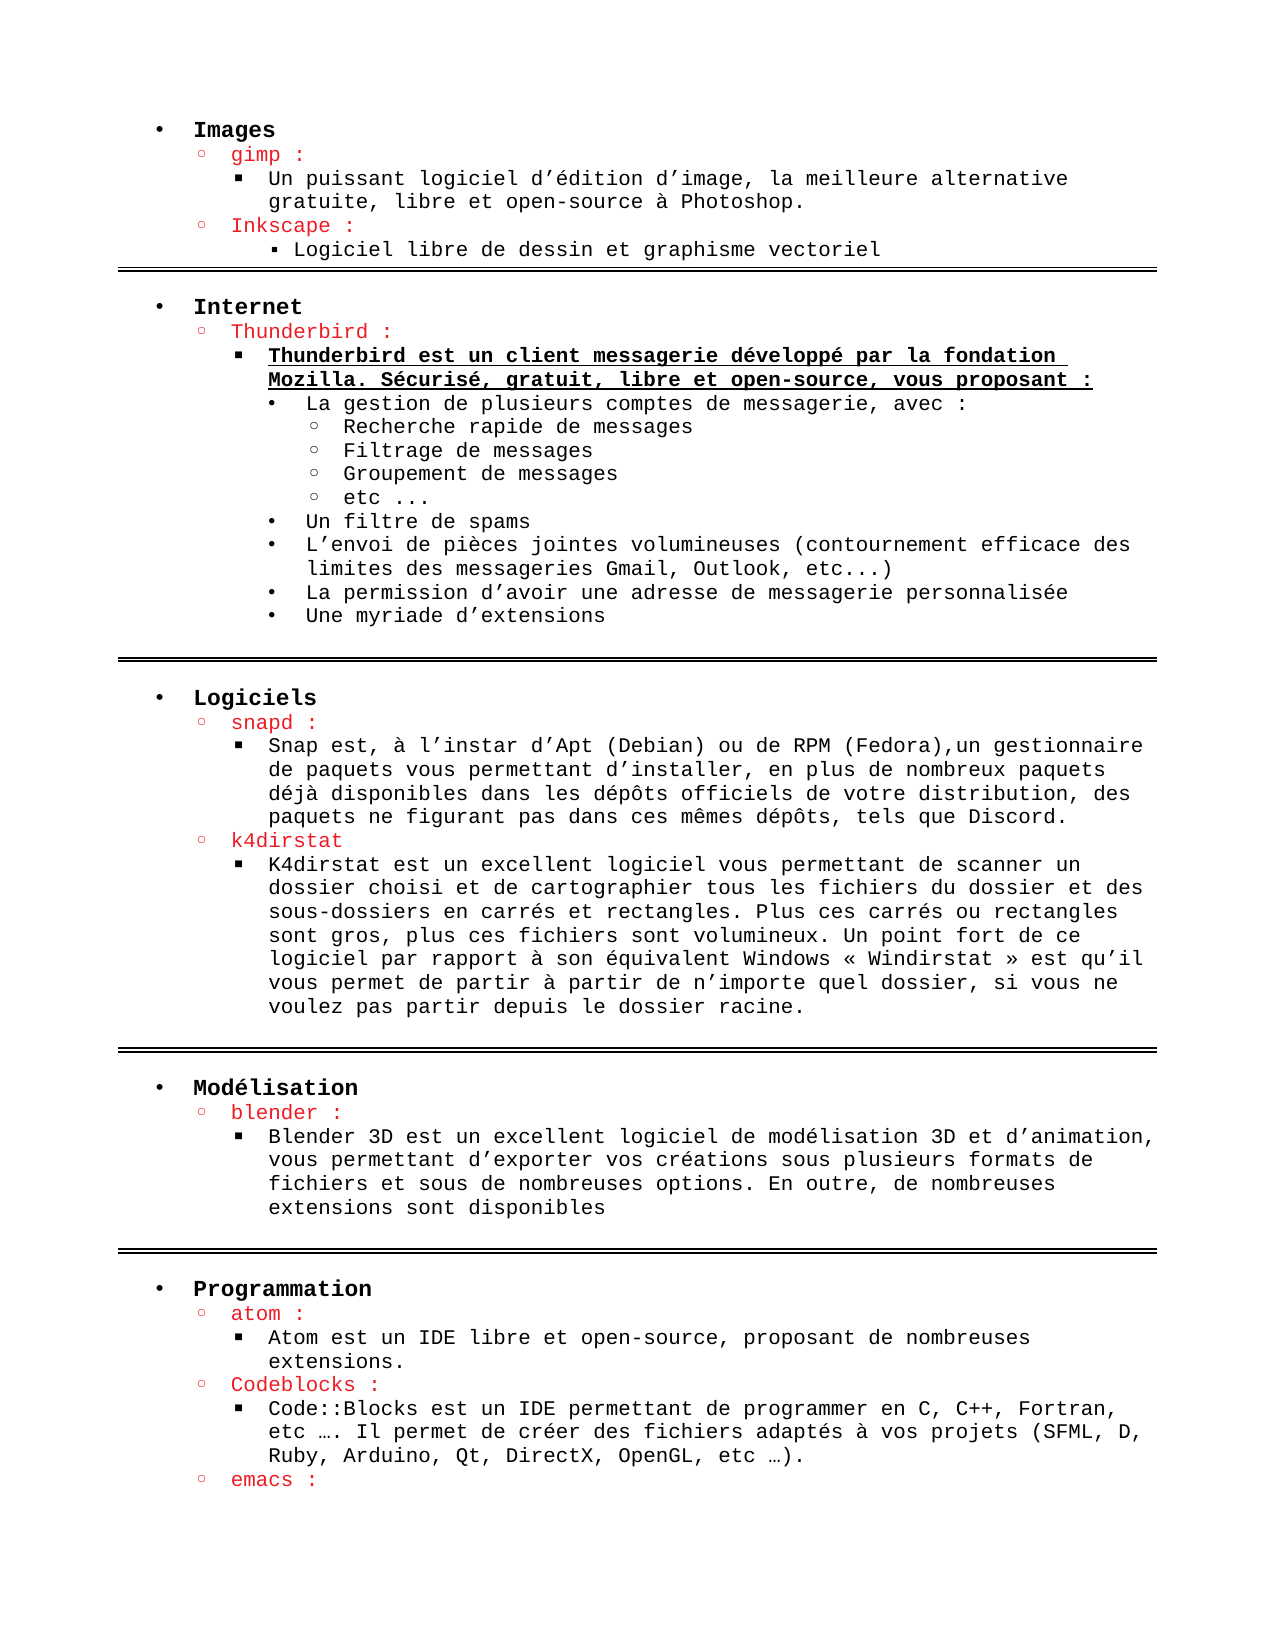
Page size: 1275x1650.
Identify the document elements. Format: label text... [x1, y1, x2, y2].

list Groupement de messages [306, 463, 1157, 487]
list atom : [193, 1303, 1157, 1327]
list Un puissant logiciel d’édition d’image, la meilleure alternative gratuite, libre et open-source à Photoshop. [231, 168, 1157, 215]
list Atom est un IDE libre et open-source, proposant de nombreuses extensions. [231, 1327, 1157, 1374]
list Thunderbird : [193, 322, 1157, 345]
list Blender 3D est un excellent logiciel de modélisation 3D et d’animation, vous permettant d’exporter vos créations sous plusieurs formats de fichiers et sous de nombreuses options. En outre, de nombreuses extensions sont disponibles [231, 1126, 1157, 1220]
list gimp : [193, 144, 1157, 168]
list Modélisation [156, 1076, 1157, 1102]
list Snap est, à l’instar d’Apt (Debian) ou de RPM (Fedora),un gestionnaire de paquets vous permettant d’installer, en plus de nombreux paquets déjà disponibles dans les dépôts officiels de votre distribution, des paquets ne figurant pas dans ces mêmes dépôts, tels que Discord. [231, 736, 1157, 830]
list Internet [156, 296, 1157, 322]
list Un filtre de spams [268, 511, 1157, 534]
list Recherche rapide de messages [306, 416, 1157, 440]
list Une myriade d’extensions [268, 605, 1157, 629]
list emacs : [193, 1469, 1157, 1492]
list Filtrage de messages [306, 440, 1157, 463]
list blender : [193, 1102, 1157, 1126]
list Images [156, 118, 1157, 144]
list Code::Blocks est un IDE permettant de programmer en C, C++, Fortran, etc …. Il permet de créer des fichiers adaptés à vos projets (SFML, D, Ruby, Arduino, Qt, DirectX, OpenGL, etc …). [231, 1398, 1157, 1469]
list Thunderbird est un client messagerie développé par la fondation Mozilla. Sécurisé, gratuit, libre et open-source, vous proposant : [231, 345, 1157, 392]
list Codeblocks : [193, 1374, 1157, 1398]
list k4dirstat [193, 830, 1157, 854]
list Inkscape : [193, 215, 1157, 239]
list K4dirstat est un excellent logiciel vous permettant de scanner un dossier choisi et de cartographier tous les fichiers du dossier et des sous-dossiers en carrés et rectangles. Plus ces carrés ou rectangles sont gros, plus ces fichiers sont volumineux. Un point fort de ce logiciel par rapport à son équivalent Windows « Windirstat » est qu’il vous permet de partir à partir de n’importe quel dossier, si vous ne voulez pas partir depuis le dossier racine. [231, 854, 1157, 1019]
list snapd : [193, 712, 1157, 736]
list L’envoi de pièces jointes volumineuses (contournement efficace des limites des messageries Gmail, Outlook, etc...) [268, 534, 1157, 582]
text ▪ Logiciel libre de dessin et graphisme vectoriel [118, 239, 1157, 267]
list etc ... [306, 487, 1157, 511]
list La gestion de plusieurs comptes de messagerie, avec : [268, 392, 1157, 416]
list La permission d’avoir une adresse de messagerie personnalisée [268, 582, 1157, 605]
list Programmation [156, 1277, 1157, 1303]
list Logiciels [156, 686, 1157, 712]
